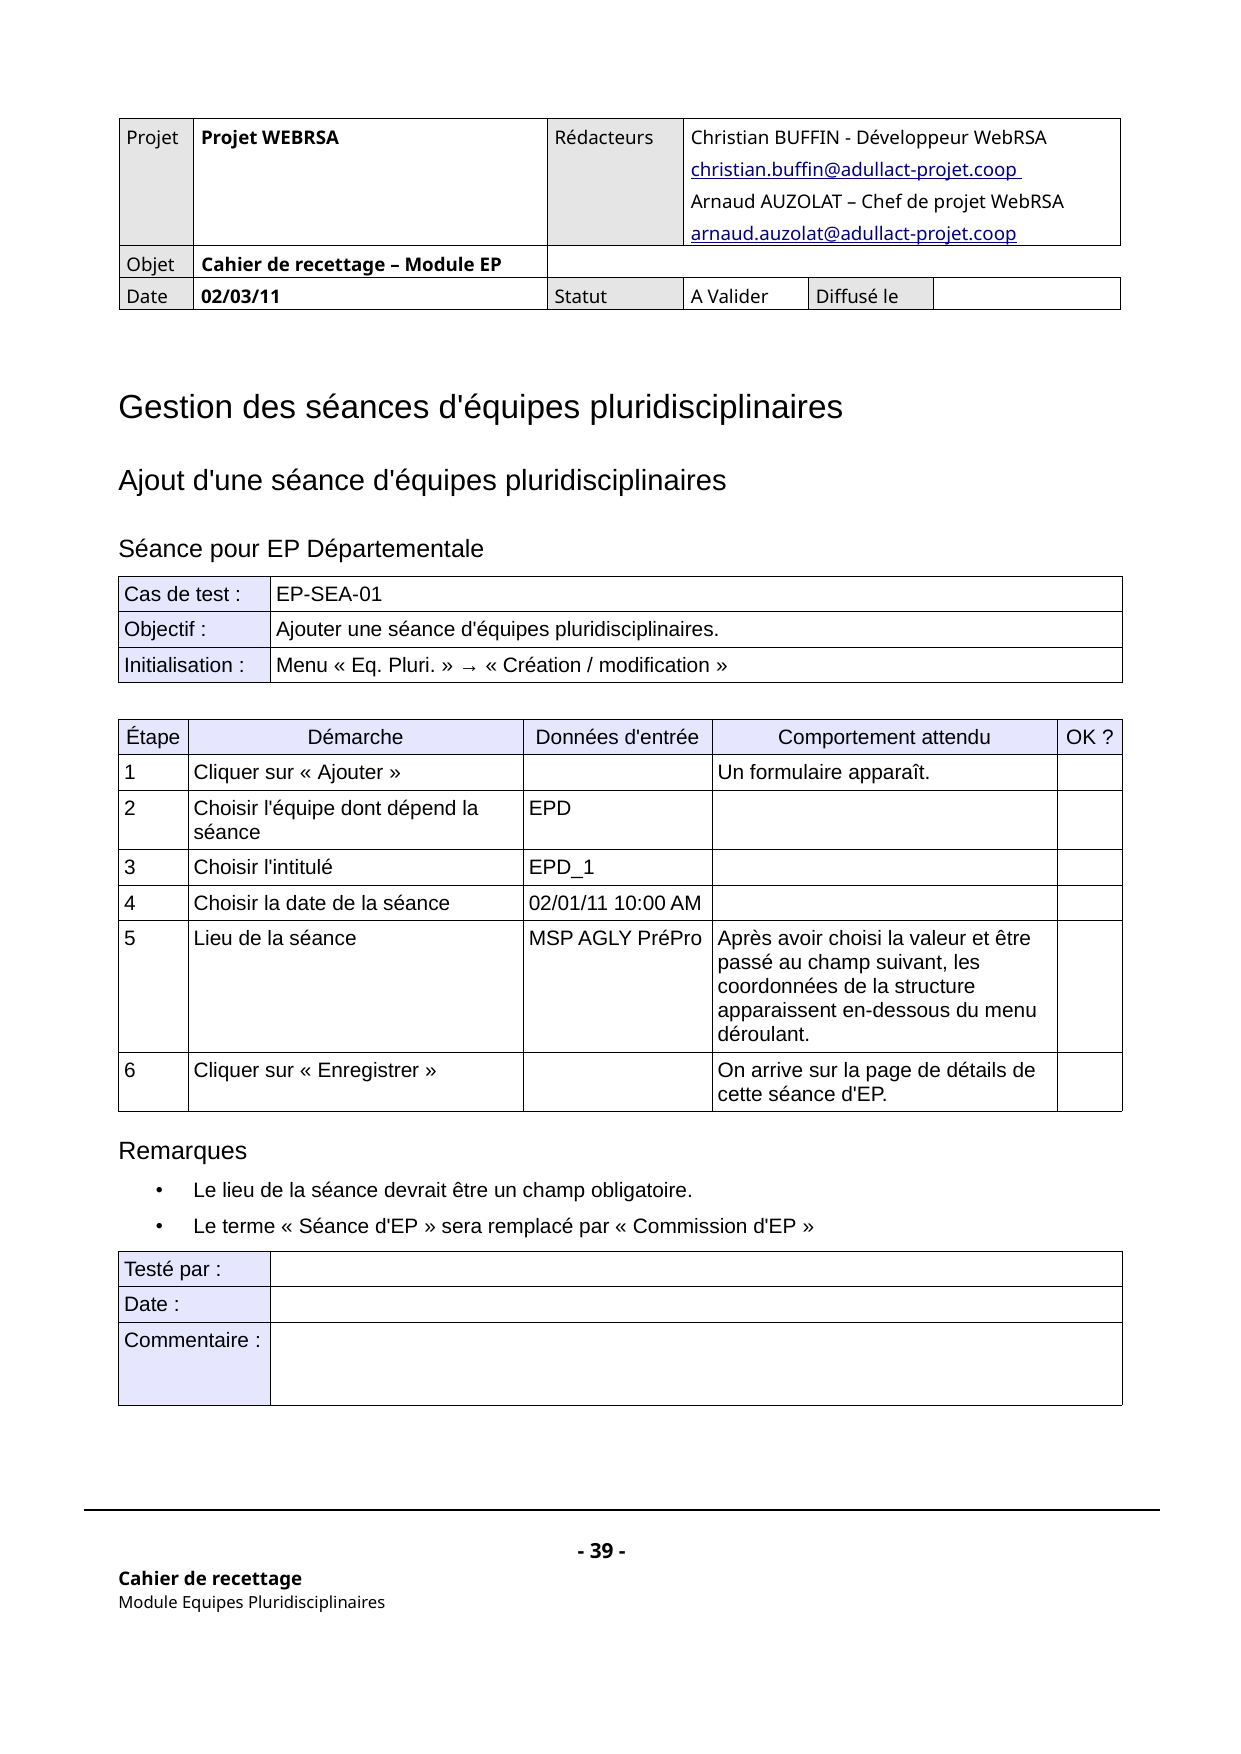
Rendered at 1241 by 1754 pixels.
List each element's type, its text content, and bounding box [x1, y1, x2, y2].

table_cell [1058, 791, 1122, 849]
table_header EP-SEA-01 [271, 577, 1122, 611]
table_cell [1058, 850, 1122, 885]
subtitle Séance pour EP Départementale [118, 534, 1122, 563]
table_cell MSP AGLY PréPro [524, 921, 712, 1052]
table_cell [713, 850, 1057, 885]
subtitle Remarques [118, 1136, 1122, 1165]
table_cell EPD [524, 791, 712, 849]
table_cell Date : [119, 1287, 270, 1322]
table_header Cas de test : [119, 577, 270, 611]
table_cell [271, 1323, 1122, 1405]
table_cell Choisir l'intitulé [189, 850, 523, 885]
table_header Étape [119, 720, 188, 754]
table_cell 01/02/11 10:00 [524, 886, 712, 920]
subtitle Ajout d'une séance d'équipes pluridisciplinaires [118, 463, 1122, 497]
table_cell [1058, 755, 1122, 790]
table_cell 6 [119, 1053, 188, 1111]
table_cell 3 [119, 850, 188, 885]
table_cell On arrive sur la page de détails de cette séance d'EP. [713, 1053, 1057, 1111]
table_cell Lieu de la séance [189, 921, 523, 1052]
table_cell 5 [119, 921, 188, 1052]
table_header Données d'entrée [524, 720, 712, 754]
subtitle Gestion des séances d'équipes pluridisciplinaires [118, 387, 1122, 426]
table_cell Ajouter une séance d'équipes pluridisciplinaires. [271, 612, 1122, 647]
table_cell Commentaire : [119, 1323, 270, 1405]
table_header Testé par : [119, 1252, 270, 1286]
table_cell [1058, 1053, 1122, 1111]
table_header Comportement attendu [713, 720, 1057, 754]
table_header OK ? [1058, 720, 1122, 754]
table_cell 1 [119, 755, 188, 790]
table_cell Après avoir choisi la valeur et être passé au champ suivant, les coordonnées de la structure apparaissent en-dessous du menu déroulant. [713, 921, 1057, 1052]
list Le terme « Séance d'EP » sera remplacé par « Commission d'EP » [156, 1214, 1122, 1238]
table_cell Initialisation : [119, 648, 270, 682]
table_cell Un formulaire apparaît. [713, 755, 1057, 790]
table_cell EPD_1 [524, 850, 712, 885]
table_cell 2 [119, 791, 188, 849]
table_cell [1058, 921, 1122, 1052]
table_cell [713, 791, 1057, 849]
table_cell [1058, 886, 1122, 920]
table_cell Objectif : [119, 612, 270, 647]
table_cell Choisir l'équipe dont dépend la séance [189, 791, 523, 849]
table_cell Choisir la date de la séance [189, 886, 523, 920]
table_cell [271, 1287, 1122, 1322]
list Le lieu de la séance devrait être un champ obligatoire. [156, 1178, 1122, 1202]
table_cell [713, 886, 1057, 920]
table_cell [524, 1053, 712, 1111]
table_cell 4 [119, 886, 188, 920]
table_cell Cliquer sur « Ajouter » [189, 755, 523, 790]
table_cell [524, 755, 712, 790]
table_header [271, 1252, 1122, 1286]
table_cell Menu « Eq. Pluri. » → « Création / modification » [271, 648, 1122, 682]
table_header Démarche [189, 720, 523, 754]
table_cell Cliquer sur « Enregistrer » [189, 1053, 523, 1111]
